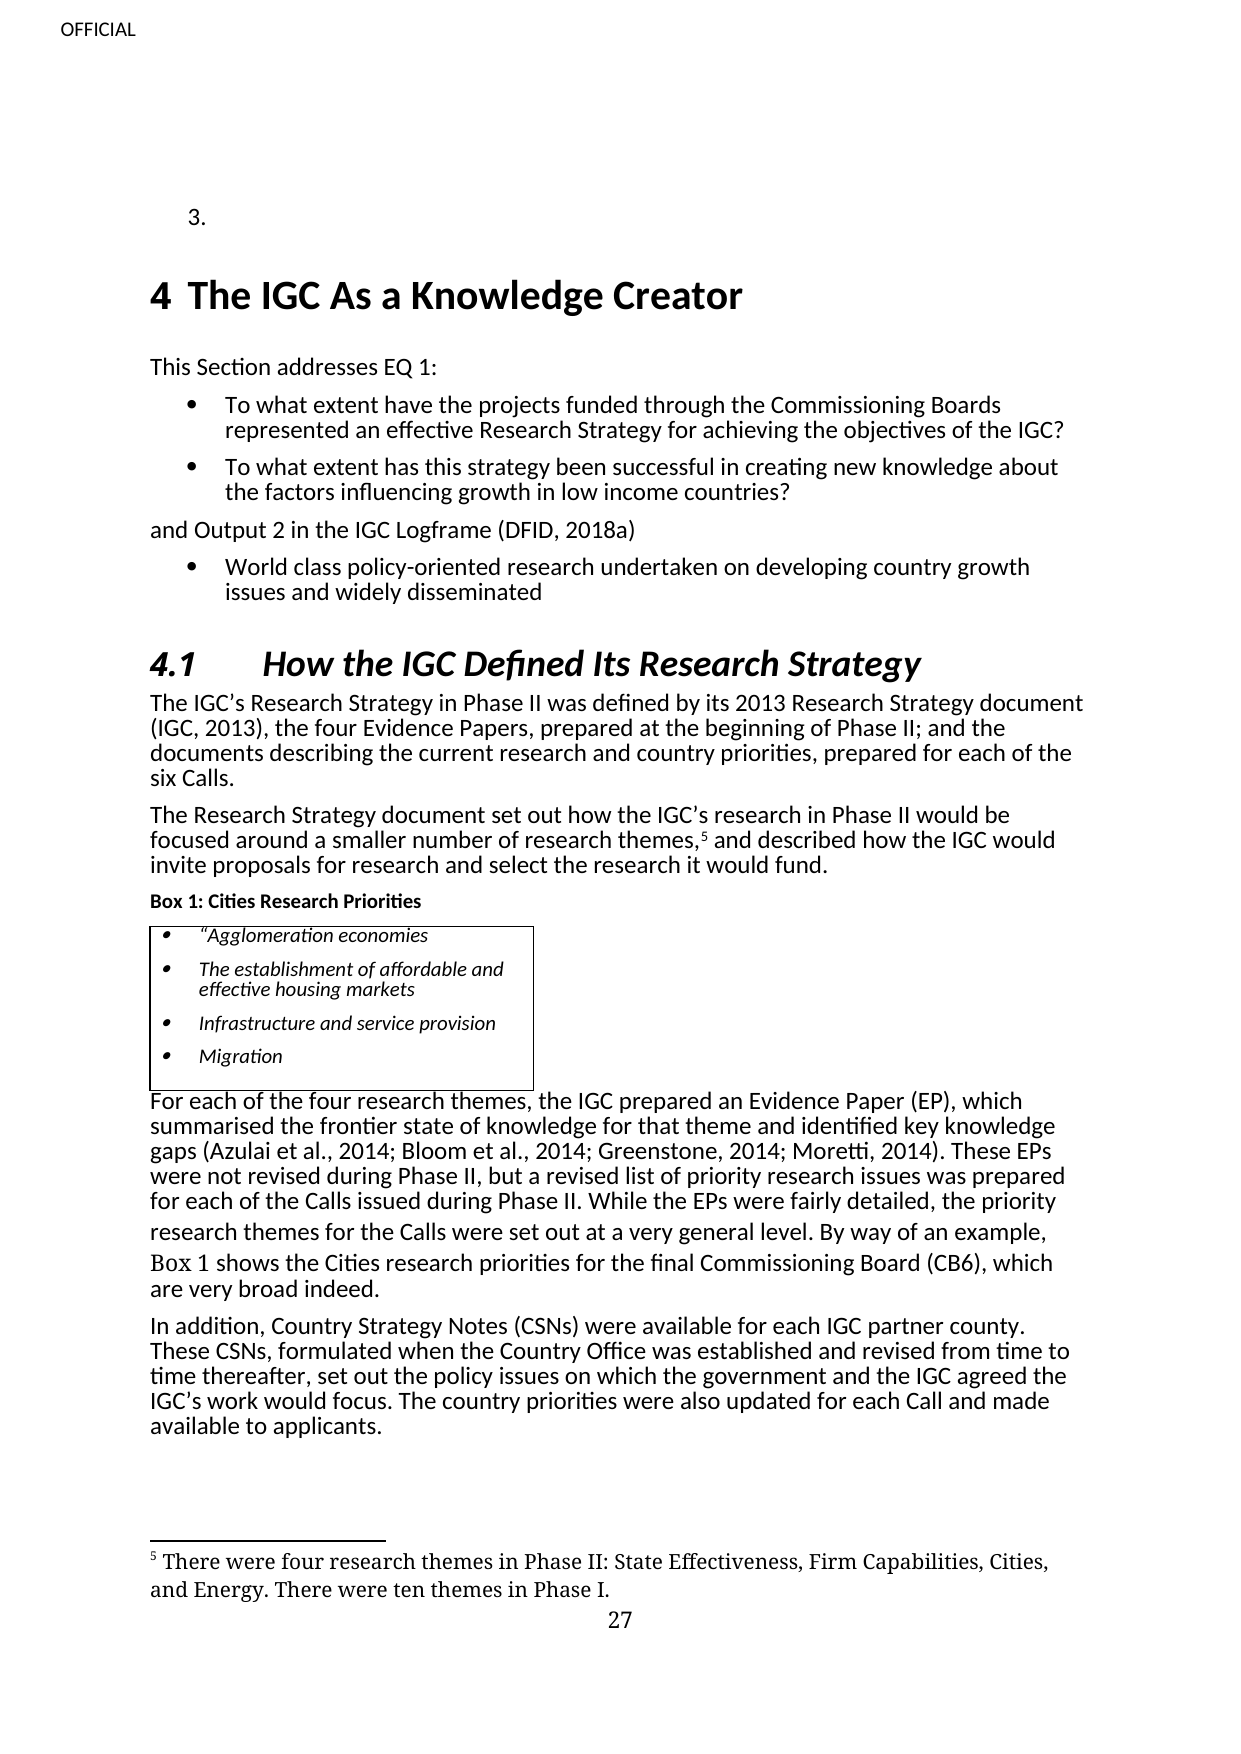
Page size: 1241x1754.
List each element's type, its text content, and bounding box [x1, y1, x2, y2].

text The IGC’s Research Strategy in Phase II was defined by its 2013 Research Strategy document (IGC, 2013), the four Evidence Papers, prepared at the beginning of Phase II; and the documents describing the current research and country priorities, prepared for each of the six Calls. [150, 693, 1090, 793]
text The Research Strategy document set out how the IGC’s research in Phase II would be focused around a smaller number of research themes, and described how the IGC would invite proposals for research and select the research it would fund. [150, 805, 1090, 880]
list To what extent has this strategy been successful in creating new knowledge about the factors influencing growth in low income countries? [187, 457, 1090, 507]
text For each of the four research themes, the IGC prepared an Evidence Paper (EP), which summarised the frontier state of knowledge for that theme and identified key knowledge gaps (Azulai et al., 2014; Bloom et al., 2014; Greenstone, 2014; Moretti, 2014). These EPs were not revised during Phase II, but a revised list of priority research issues was prepared for each of the Calls issued during Phase II. While the EPs were fairly detailed, the priority research themes for the Calls were set out at a very general level. By way of an example, Box 1 shows the Cities research priorities for the final Commissioning Board (CB6), which are very broad indeed. [150, 1091, 1090, 1303]
list World class policy-oriented research undertaken on developing country growth issues and widely disseminated [187, 557, 1090, 607]
text and Output 2 in the IGC Logframe (DFID, 2018a) [150, 519, 1090, 544]
subtitle The IGC As a Knowledge Creator [150, 269, 1090, 320]
text In addition, Country Strategy Notes (CSNs) were available for each IGC partner county. These CSNs, formulated when the Country Office was established and revised from time to time thereafter, set out the policy issues on which the government and the IGC agreed the IGC’s work would focus. The country priorities were also updated for each Call and made available to applicants. [150, 1316, 1090, 1441]
subtitle How the IGC Defined Its Research Strategy [150, 640, 1090, 686]
text There were four research themes in Phase II: State Effectiveness, Firm Capabilities, Cities, and Energy. There were ten themes in Phase I. [150, 1547, 1090, 1604]
table_header “Agglomeration economies The establishment of affordable and effective housing markets Infrastructure and service provision Migration [151, 927, 533, 1090]
text Box 1: Cities Research Priorities [150, 893, 1090, 913]
text This Section addresses EQ 1: [150, 357, 1090, 382]
list To what extent have the projects funded through the Commissioning Boards represented an effective Research Strategy for achieving the objectives of the IGC? [187, 394, 1090, 444]
